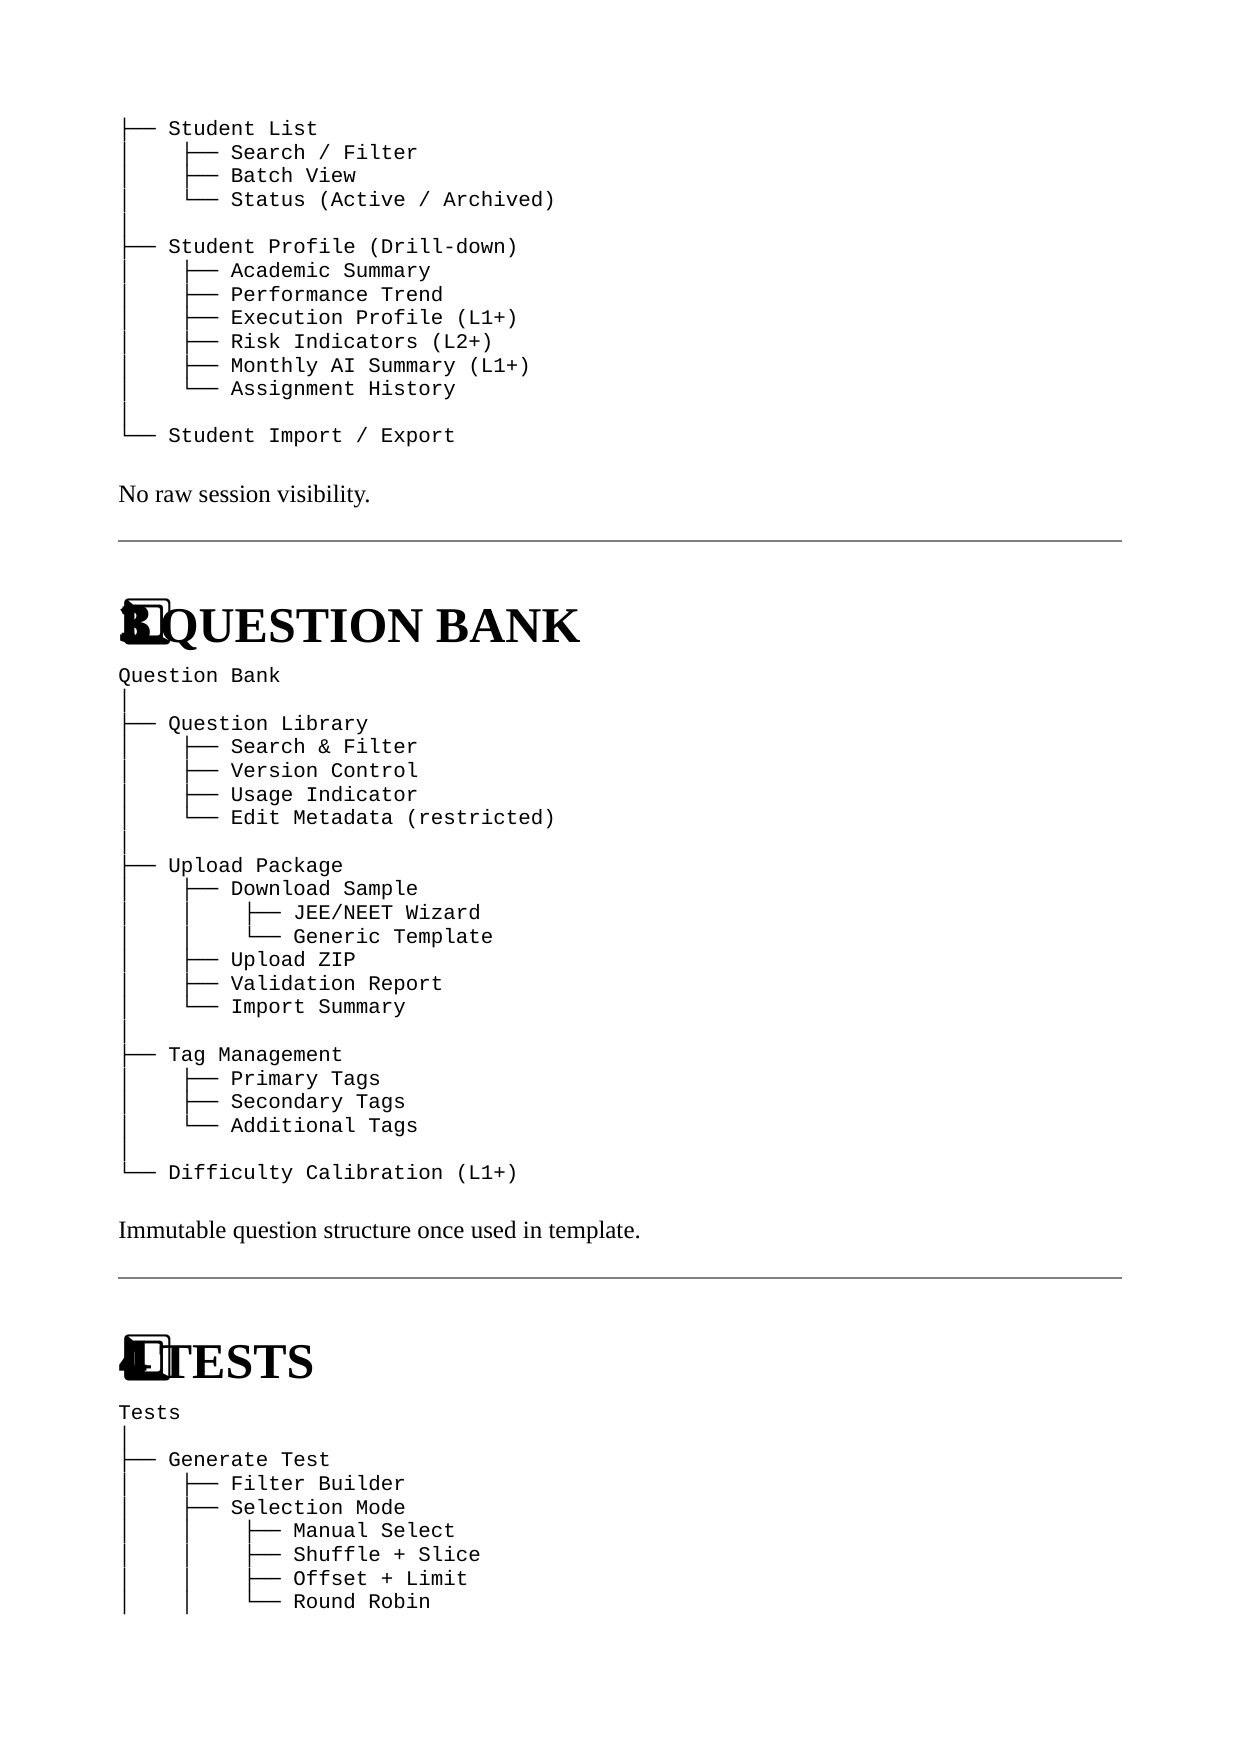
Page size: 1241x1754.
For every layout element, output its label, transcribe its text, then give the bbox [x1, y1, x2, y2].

text │ ├── Monthly AI Summary (L1+) [118, 354, 1122, 378]
text └── Student Import / Export [118, 426, 1122, 449]
text │ ├── Primary Tags [118, 1067, 1122, 1091]
subtitle 3️⃣ QUESTION BANK [118, 596, 1122, 653]
text │ [118, 1138, 1122, 1162]
text │ ├── Selection Mode [187, 1497, 1122, 1520]
text Immutable question structure once used in template. [118, 1215, 1122, 1244]
text │ ├── Performance Trend [187, 284, 1122, 307]
text │ [118, 213, 124, 236]
text │ │ └── Generic Template [125, 926, 186, 949]
text │ │ └── Generic Template [187, 926, 1122, 949]
text │ └── Edit Metadata (restricted) [118, 807, 1122, 831]
text Tests [118, 1402, 1122, 1426]
text │ [118, 831, 1122, 855]
text │ [118, 402, 124, 426]
text │ ├── Secondary Tags [118, 1091, 1122, 1115]
text │ │ ├── Manual Select [118, 1520, 1122, 1544]
text Question Bank [118, 666, 1122, 689]
text │ └── Additional Tags [125, 1115, 1122, 1138]
text │ ├── Batch View [118, 165, 1122, 189]
text │ ├── Search / Filter [125, 142, 186, 165]
text │ ├── Usage Indicator [125, 784, 186, 807]
text │ [118, 689, 1122, 713]
text │ ├── Execution Profile (L1+) [118, 307, 1122, 331]
text ├── Tag Management [125, 1044, 1122, 1067]
text │ ├── Performance Trend [125, 284, 186, 307]
text │ ├── Usage Indicator [187, 784, 1122, 807]
text │ │ ├── Shuffle + Slice [118, 1544, 1122, 1568]
text │ └── Import Summary [118, 997, 1122, 1020]
text │ ├── Version Control [118, 760, 1122, 784]
text ├── Upload Package [125, 855, 1122, 878]
text └── Difficulty Calibration (L1+) [118, 1162, 1122, 1186]
text │ [125, 1426, 1122, 1449]
text │ ├── Risk Indicators (L2+) [125, 331, 186, 354]
text │ ├── Academic Summary [118, 260, 1122, 284]
text │ ├── Validation Report [125, 973, 186, 997]
text ├── Student Profile (Drill-down) [118, 236, 1122, 260]
text │ ├── Filter Builder [118, 1473, 1122, 1497]
text │ ├── Download Sample [118, 878, 1122, 902]
text │ ├── Selection Mode [125, 1497, 186, 1520]
text │ │ └── Round Robin [118, 1591, 1122, 1615]
text ├── Student List [118, 118, 1122, 142]
text │ ├── Search / Filter [187, 142, 1122, 165]
text │ └── Status (Active / Archived) [118, 189, 1122, 213]
text No raw session visibility. [118, 479, 1122, 507]
text │ ├── Validation Report [187, 973, 1122, 997]
text │ │ ├── JEE/NEET Wizard [118, 902, 1122, 926]
text │ ├── Risk Indicators (L2+) [187, 331, 1122, 354]
text │ │ ├── Offset + Limit [187, 1568, 249, 1591]
text │ └── Assignment History [118, 378, 1122, 402]
text ├── Generate Test [118, 1449, 1122, 1473]
subtitle 4️⃣ TESTS [118, 1332, 1122, 1389]
text │ [125, 213, 1122, 236]
text │ [125, 402, 1122, 426]
text │ ├── Search & Filter [118, 736, 1122, 760]
text │ [118, 1426, 124, 1449]
text │ ├── Upload ZIP [118, 949, 1122, 973]
text ├── Question Library [125, 713, 1122, 736]
text │ │ ├── Offset + Limit [250, 1568, 1122, 1591]
text │ │ ├── Offset + Limit [125, 1568, 186, 1591]
text │ [118, 1020, 1122, 1044]
